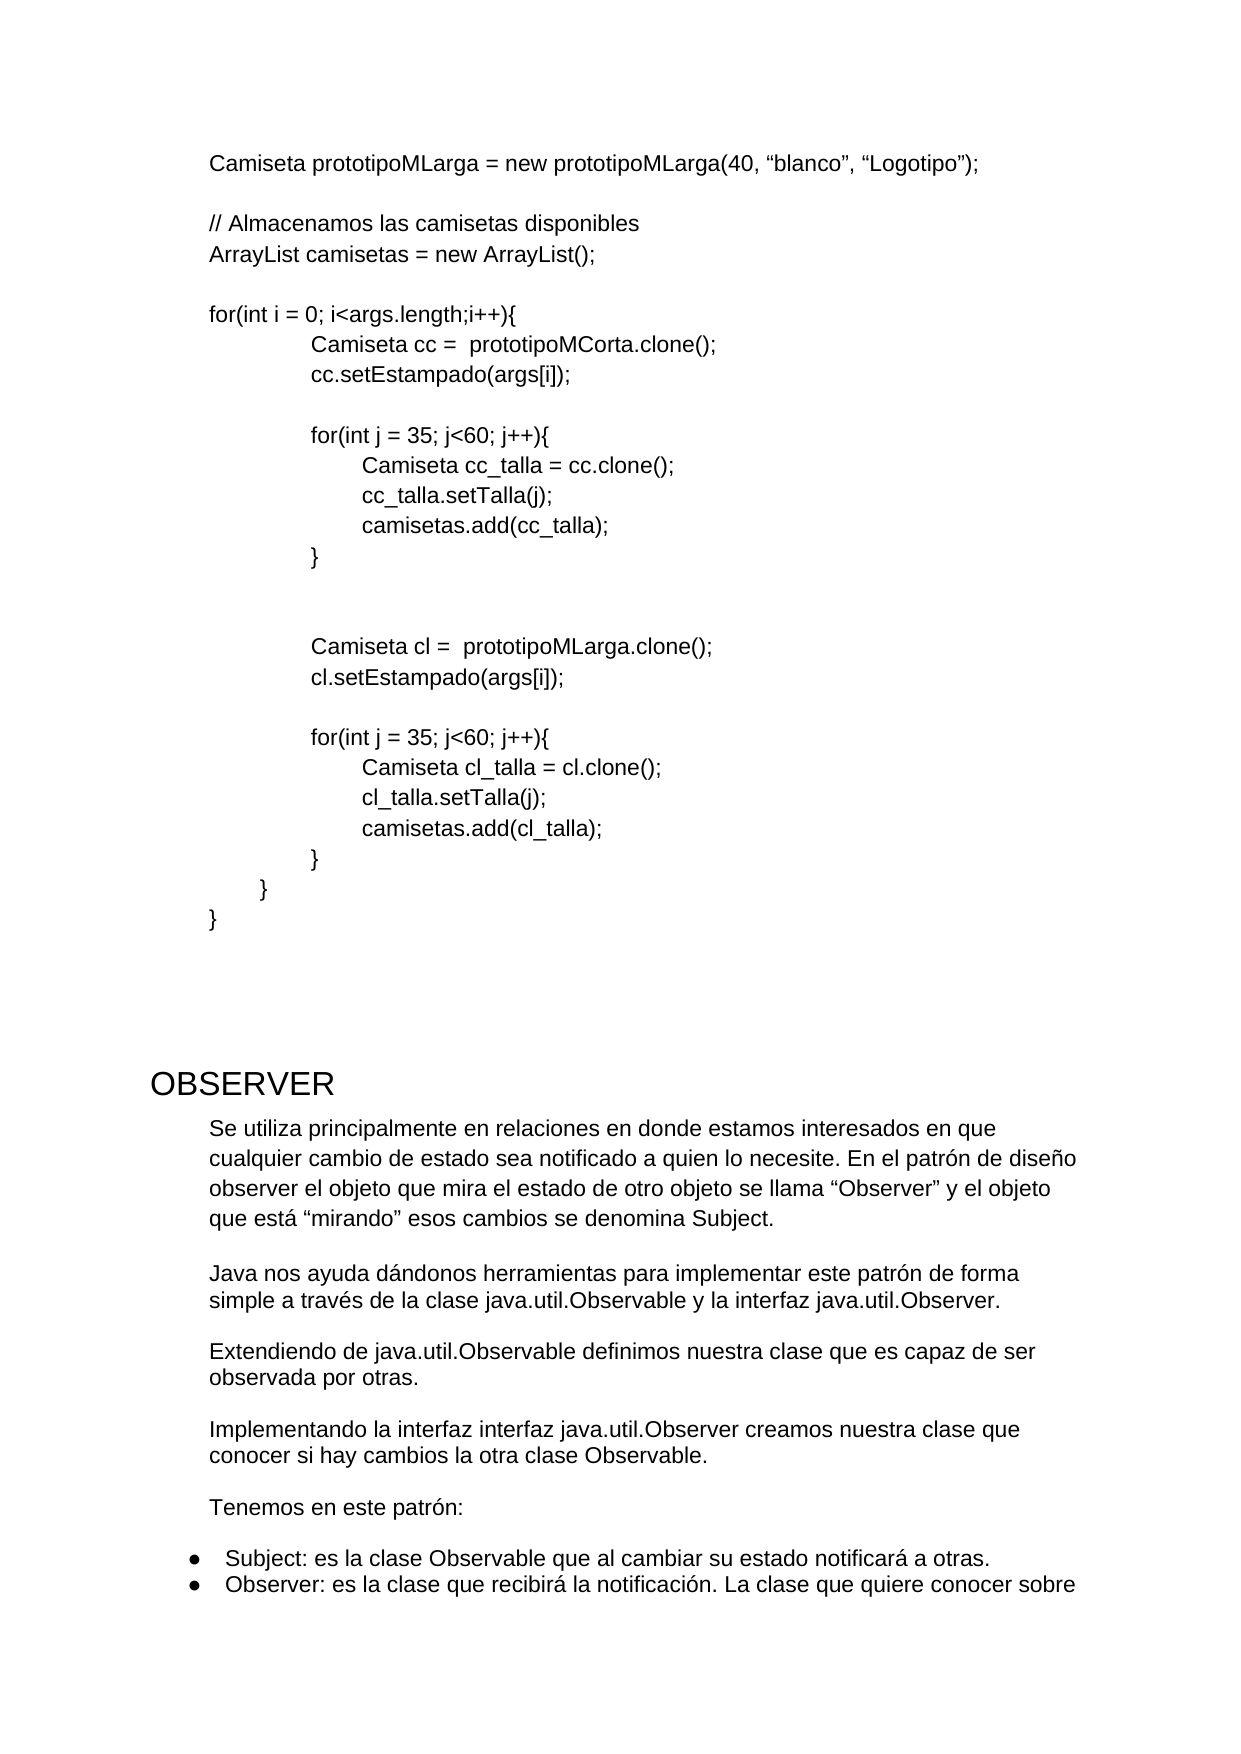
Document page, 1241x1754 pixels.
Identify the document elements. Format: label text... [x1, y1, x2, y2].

text cl_talla.setTalla(j); [209, 784, 1090, 811]
text for(int j = 35; j<60; j++){ [209, 422, 1090, 448]
text Extendiendo de java.util.Observable definimos nuestra clase que es capaz de ser observada por otras. [209, 1338, 1090, 1391]
text cc.setEstampado(args[i]); [209, 361, 1090, 388]
text camisetas.add(cl_talla); [209, 814, 1090, 841]
list Subject: es la clase Observable que al cambiar su estado notificará a otras. [187, 1545, 1090, 1571]
text Tenemos en este patrón: [209, 1493, 1090, 1520]
text } [209, 543, 1090, 569]
text // Almacenamos las camisetas disponibles [209, 210, 1090, 237]
text Camiseta prototipoMLarga = new prototipoMLarga(40, “blanco”, “Logotipo”); [209, 150, 1090, 176]
list Observer: es la clase que recibirá la notificación. La clase que quiere conocer sobre [187, 1571, 1090, 1597]
text for(int i = 0; i<args.length;i++){ [209, 301, 1090, 327]
text Camiseta cl = prototipoMLarga.clone(); [209, 633, 1090, 660]
text Camiseta cc_talla = cc.clone(); [209, 452, 1090, 478]
text } [209, 905, 1090, 932]
text cc_talla.setTalla(j); [209, 482, 1090, 509]
text camisetas.add(cc_talla); [209, 512, 1090, 539]
text } [209, 875, 1090, 901]
text Camiseta cc = prototipoMCorta.clone(); [209, 331, 1090, 358]
text } [209, 845, 1090, 871]
text Se utiliza principalmente en relaciones en donde estamos interesados en que cualquier cambio de estado sea notificado a quien lo necesite. En el patrón de diseño observer el objeto que mira el estado de otro objeto se llama “Observer” y el objeto que está “mirando” esos cambios se denomina Subject. [209, 1114, 1090, 1231]
text Implementando la interfaz interfaz java.util.Observer creamos nuestra clase que conocer si hay cambios la otra clase Observable. [209, 1416, 1090, 1468]
subtitle OBSERVER [150, 1063, 1090, 1102]
text Camiseta cl_talla = cl.clone(); [209, 754, 1090, 781]
text ArrayList camisetas = new ArrayList(); [209, 241, 1090, 267]
text Java nos ayuda dándonos herramientas para implementar este patrón de forma simple a través de la clase java.util.Observable y la interfaz java.util.Observer. [209, 1260, 1090, 1313]
text for(int j = 35; j<60; j++){ [209, 724, 1090, 750]
text cl.setEstampado(args[i]); [209, 663, 1090, 690]
